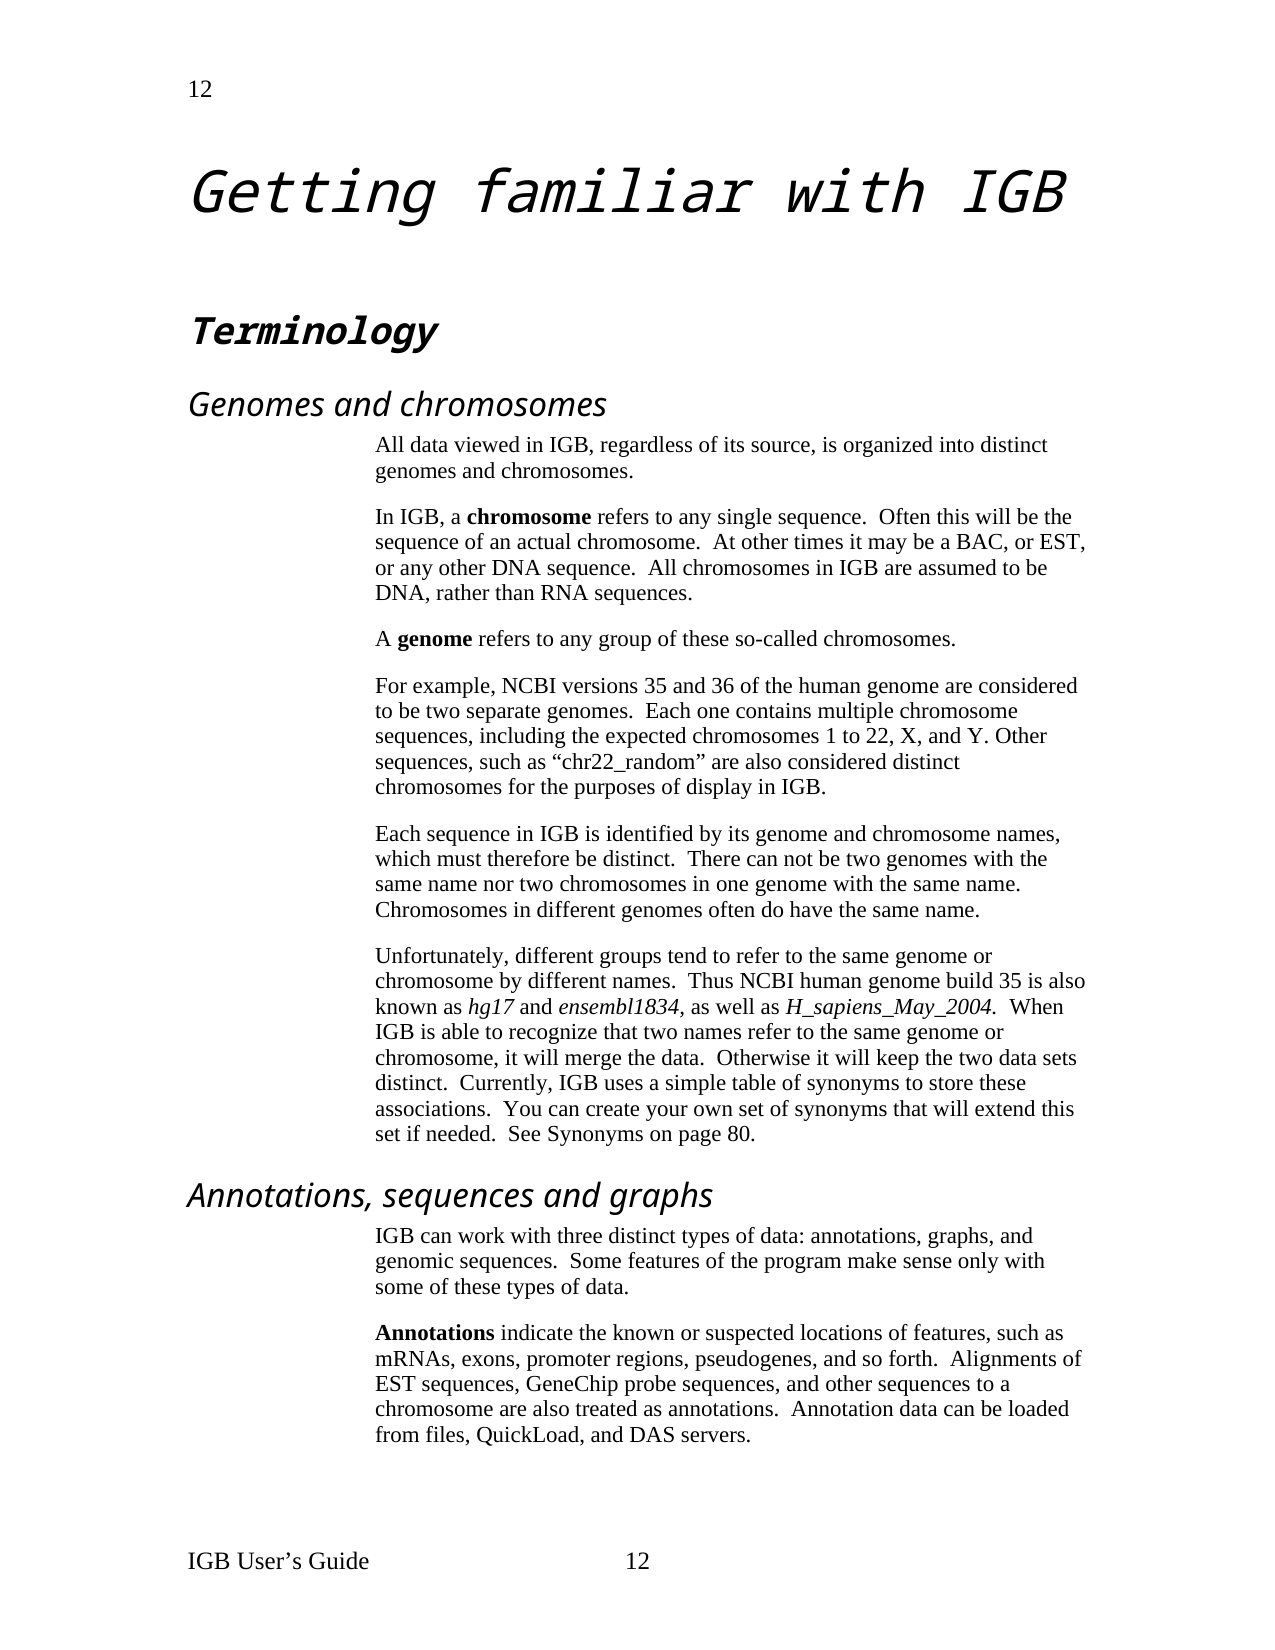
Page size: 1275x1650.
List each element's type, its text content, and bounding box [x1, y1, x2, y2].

text IGB can work with three distinct types of data: annotations, graphs, and genomic sequences. Some features of the program make sense only with some of these types of data. [375, 1223, 1087, 1299]
text In IGB, a chromosome refers to any single sequence. Often this will be the sequence of an actual chromosome. At other times it may be a BAC, or EST, or any other DNA sequence. All chromosomes in IGB are assumed to be DNA, rather than RNA sequences. [375, 504, 1087, 606]
text Unfortunately, different groups tend to refer to the same genome or chromosome by different names. Thus NCBI human genome build 35 is also known as hg17 and ensembl1834, as well as H_sapiens_May_2004. When IGB is able to recognize that two names refer to the same genome or chromosome, it will merge the data. Otherwise it will keep the two data sets distinct. Currently, IGB uses a simple table of synonyms to store these associations. You can create your own set of synonyms that will extend this set if needed. See Synonyms on page 80. [375, 943, 1087, 1146]
subtitle Genomes and chromosomes [187, 381, 1087, 426]
text All data viewed in IGB, regardless of its source, is organized into distinct genomes and chromosomes. [375, 432, 1087, 483]
text A genome refers to any group of these so-called chromosomes. [375, 626, 1087, 652]
text Annotations indicate the known or suspected locations of features, such as mRNAs, exons, promoter regions, pseudogenes, and so forth. Alignments of EST sequences, GeneChip probe sequences, and other sequences to a chromosome are also treated as annotations. Annotation data can be loaded from files, QuickLoad, and DAS servers. [375, 1320, 1087, 1447]
subtitle Getting familiar with IGB [187, 150, 1087, 229]
subtitle Annotations, sequences and graphs [187, 1171, 1087, 1217]
text For example, NCBI versions 35 and 36 of the human genome are considered to be two separate genomes. Each one contains multiple chromosome sequences, including the expected chromosomes 1 to 22, X, and Y. Other sequences, such as “chr22_random” are also considered distinct chromosomes for the purposes of display in IGB. [375, 673, 1087, 800]
text Each sequence in IGB is identified by its genome and chromosome names, which must therefore be distinct. There can not be two genomes with the same name nor two chromosomes in one genome with the same name. Chromosomes in different genomes often do have the same name. [375, 821, 1087, 922]
subtitle Terminology [187, 304, 1087, 356]
